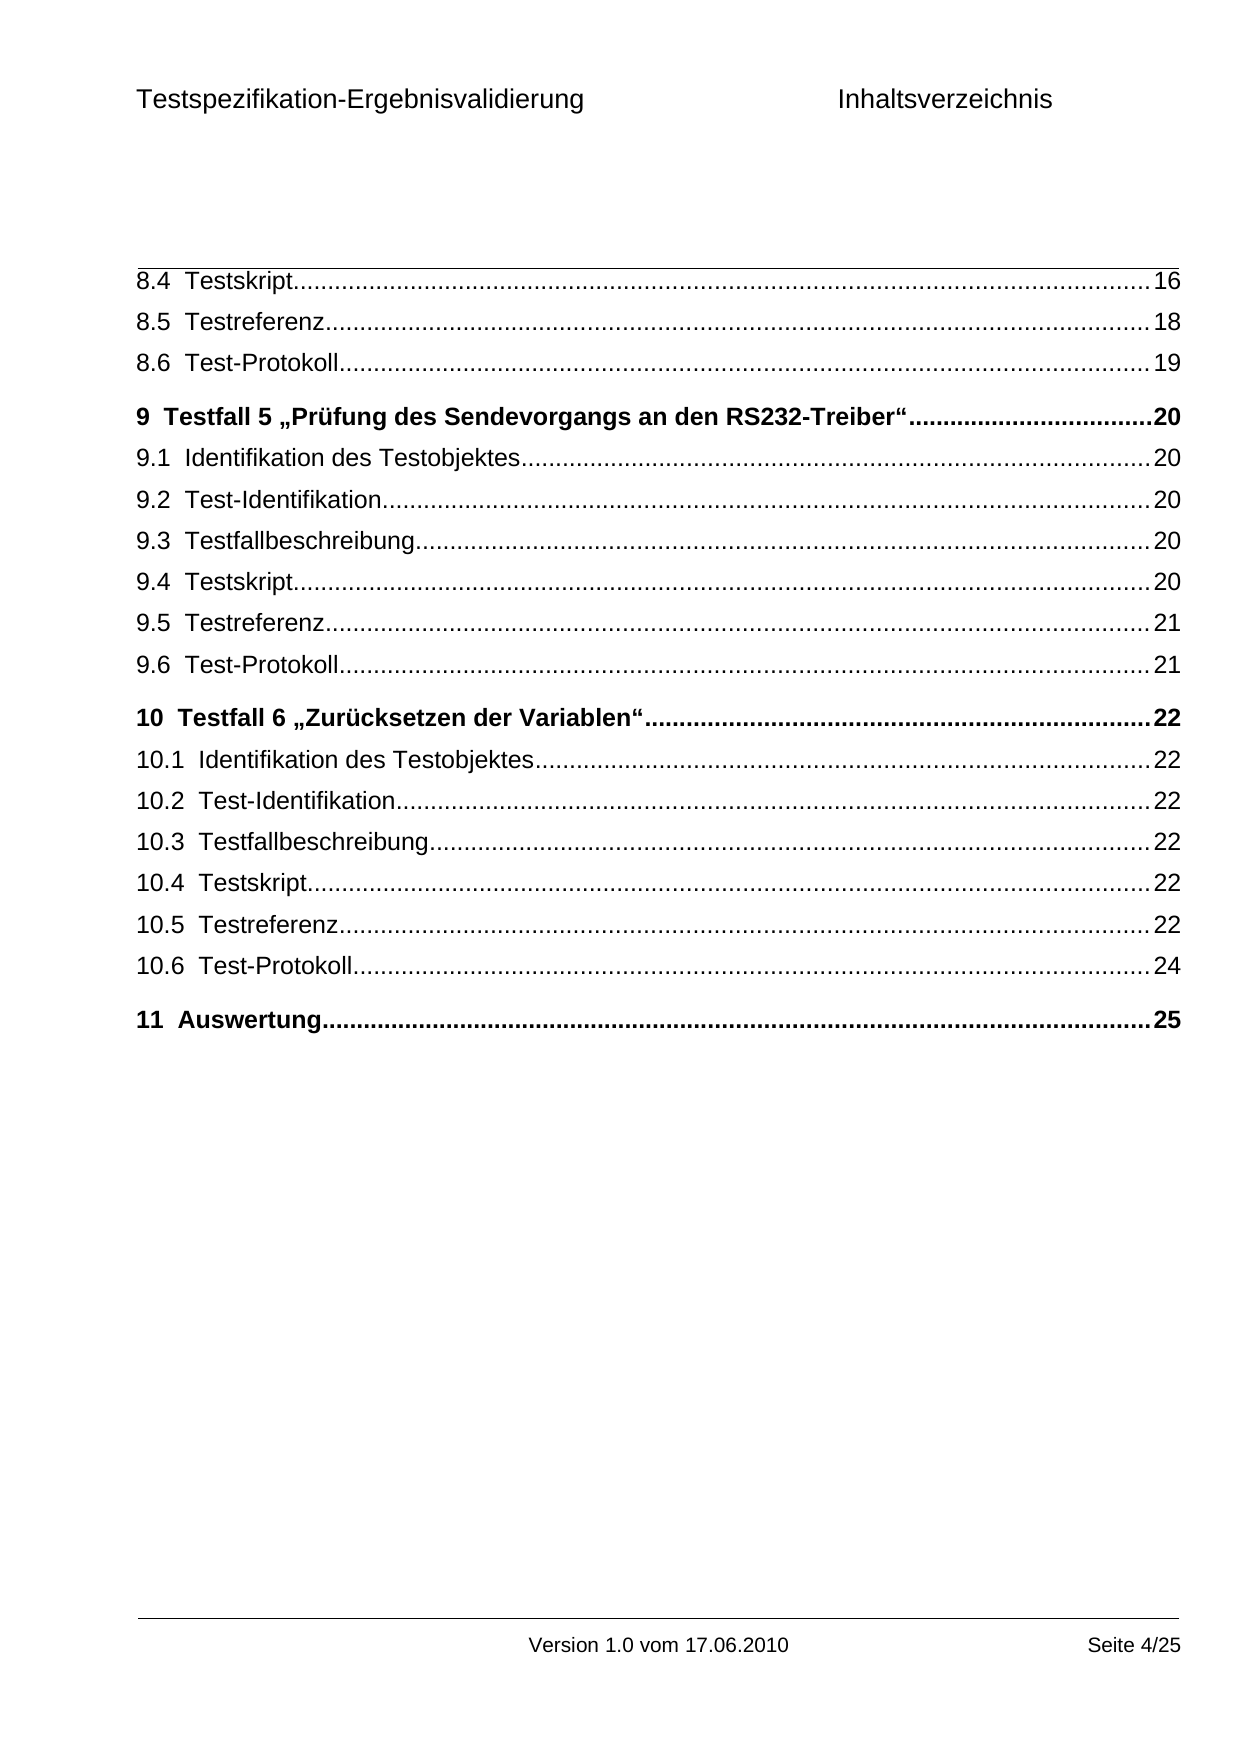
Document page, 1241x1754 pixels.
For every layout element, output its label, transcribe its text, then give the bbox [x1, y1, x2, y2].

text 9.6 Test-Protokoll 21 [136, 649, 1181, 678]
text 10.6 Test-Protokoll 24 [136, 951, 1181, 979]
text 8.6 Test-Protokoll 19 [136, 348, 1181, 377]
text 11 Auswertung 25 [136, 1004, 1181, 1033]
text 9 Testfall 5 „Prüfung des Sendevorgangs an den RS232-Treiber“ 20 [136, 402, 1181, 431]
text 9.5 Testreferenz 21 [136, 608, 1181, 637]
text 9.4 Testskript 20 [136, 567, 1181, 596]
text 10.5 Testreferenz 22 [136, 909, 1181, 938]
text 8.4 Testskript 16 [275, 289, 1181, 294]
text 9.1 Identifikation des Testobjektes 20 [136, 443, 1181, 472]
text 10.2 Test-Identifikation 22 [136, 786, 1181, 814]
text 9.2 Test-Identifikation 20 [136, 484, 1181, 513]
text 10.1 Identifikation des Testobjektes 22 [136, 744, 1181, 773]
text 9.3 Testfallbeschreibung 20 [136, 526, 1181, 554]
text 10.3 Testfallbeschreibung 22 [136, 827, 1181, 856]
text 8.4 Testskript 16 [136, 289, 273, 294]
text 10 Testfall 6 „Zurücksetzen der Variablen“ 22 [136, 703, 1181, 732]
text 10.4 Testskript 22 [136, 868, 1181, 897]
text 8.5 Testreferenz 18 [136, 307, 1181, 336]
